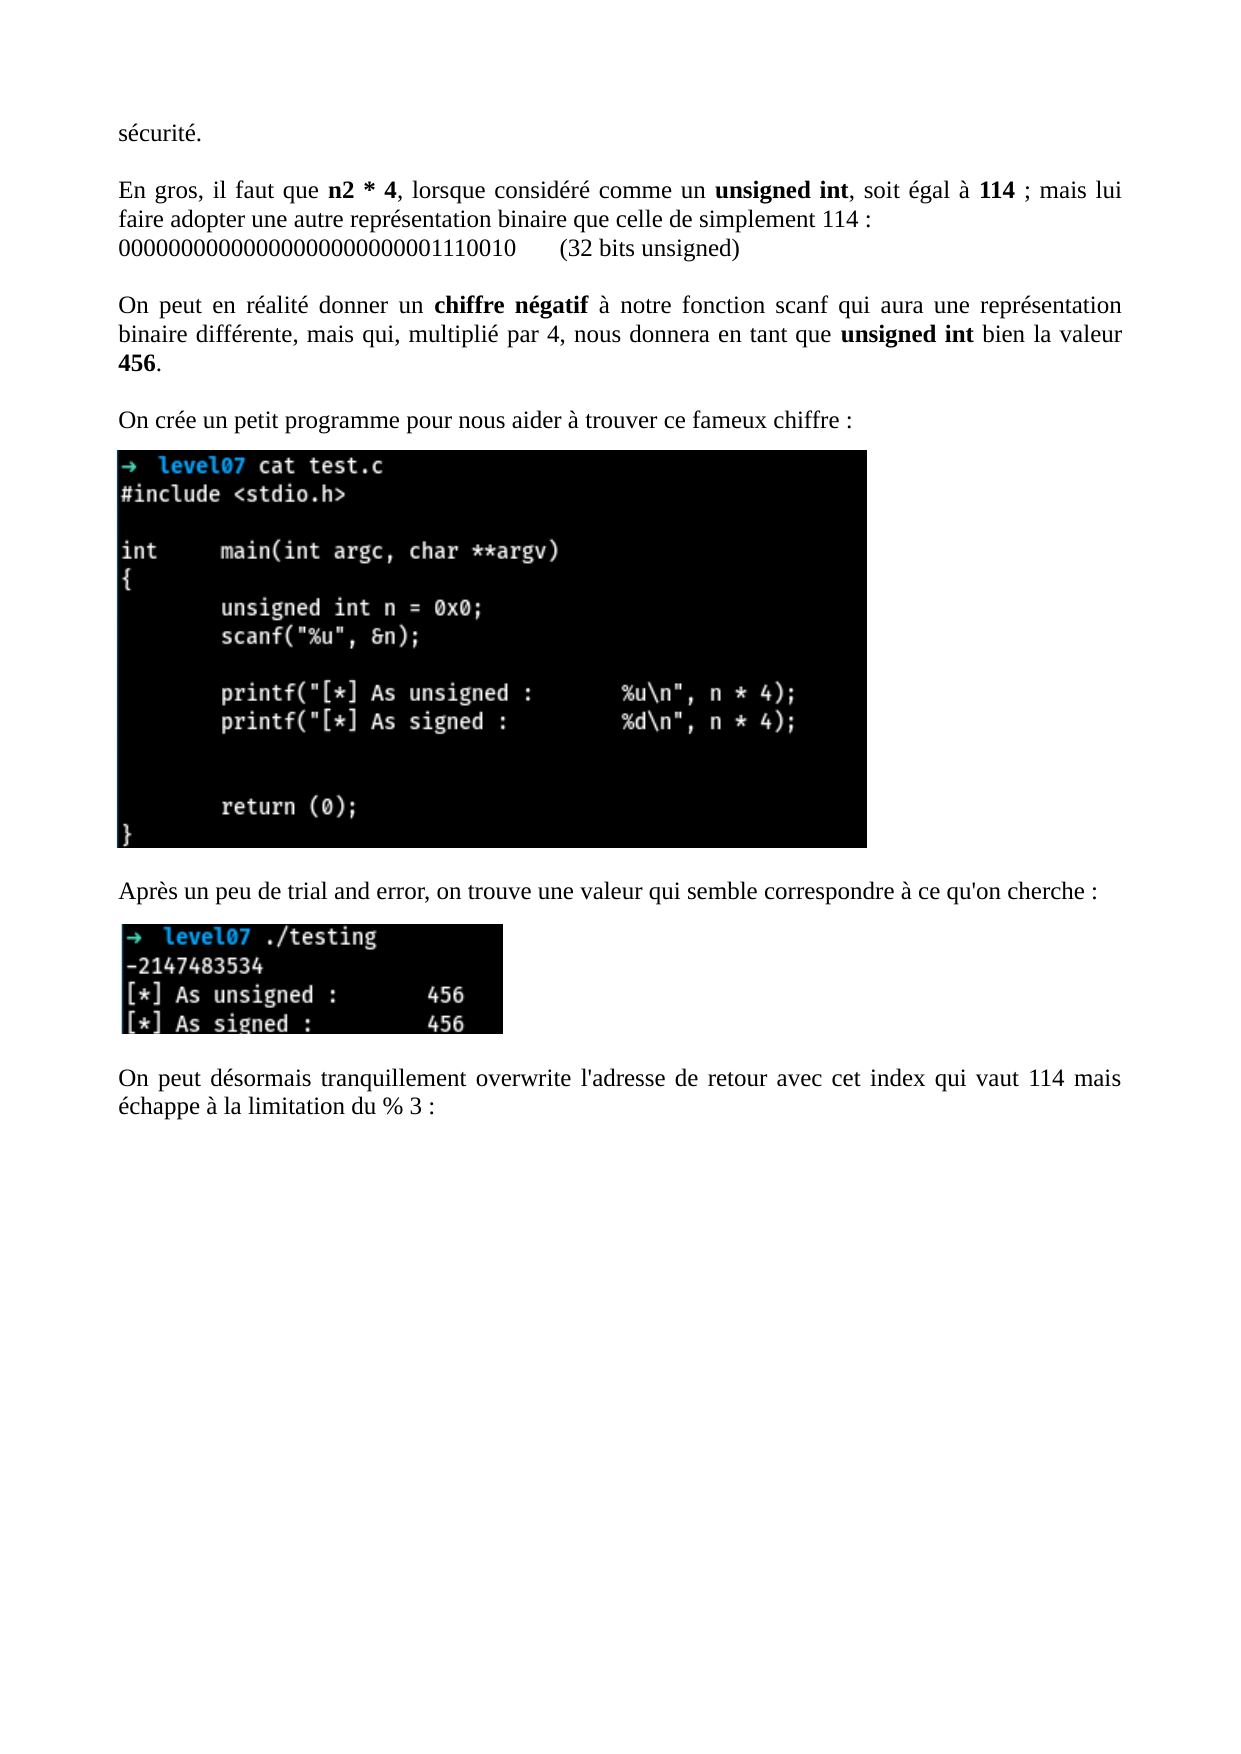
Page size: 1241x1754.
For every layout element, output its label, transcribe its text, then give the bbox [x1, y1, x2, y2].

text On peut désormais tranquillement overwrite l'adresse de retour avec cet index qui vaut 114 mais échappe à la limitation du % 3 : [118, 1063, 1122, 1120]
text sécurité. [118, 118, 1122, 147]
text On crée un petit programme pour nous aider à trouver ce fameux chiffre : [118, 406, 1122, 434]
text 00000000000000000000000001110010 (32 bits unsigned) [118, 233, 1122, 262]
text En gros, il faut que n2 * 4, lorsque considéré comme un unsigned int, soit égal à 114 ; mais lui faire adopter une autre représentation binaire que celle de simplement 114 : [118, 176, 1122, 233]
text On peut en réalité donner un chiffre négatif à notre fonction scanf qui aura une représentation binaire différente, mais qui, multiplié par 4, nous donnera en tant que unsigned int bien la valeur 456. [118, 291, 1122, 377]
text Après un peu de trial and error, on trouve une valeur qui semble correspondre à ce qu'on cherche : [118, 876, 1122, 905]
